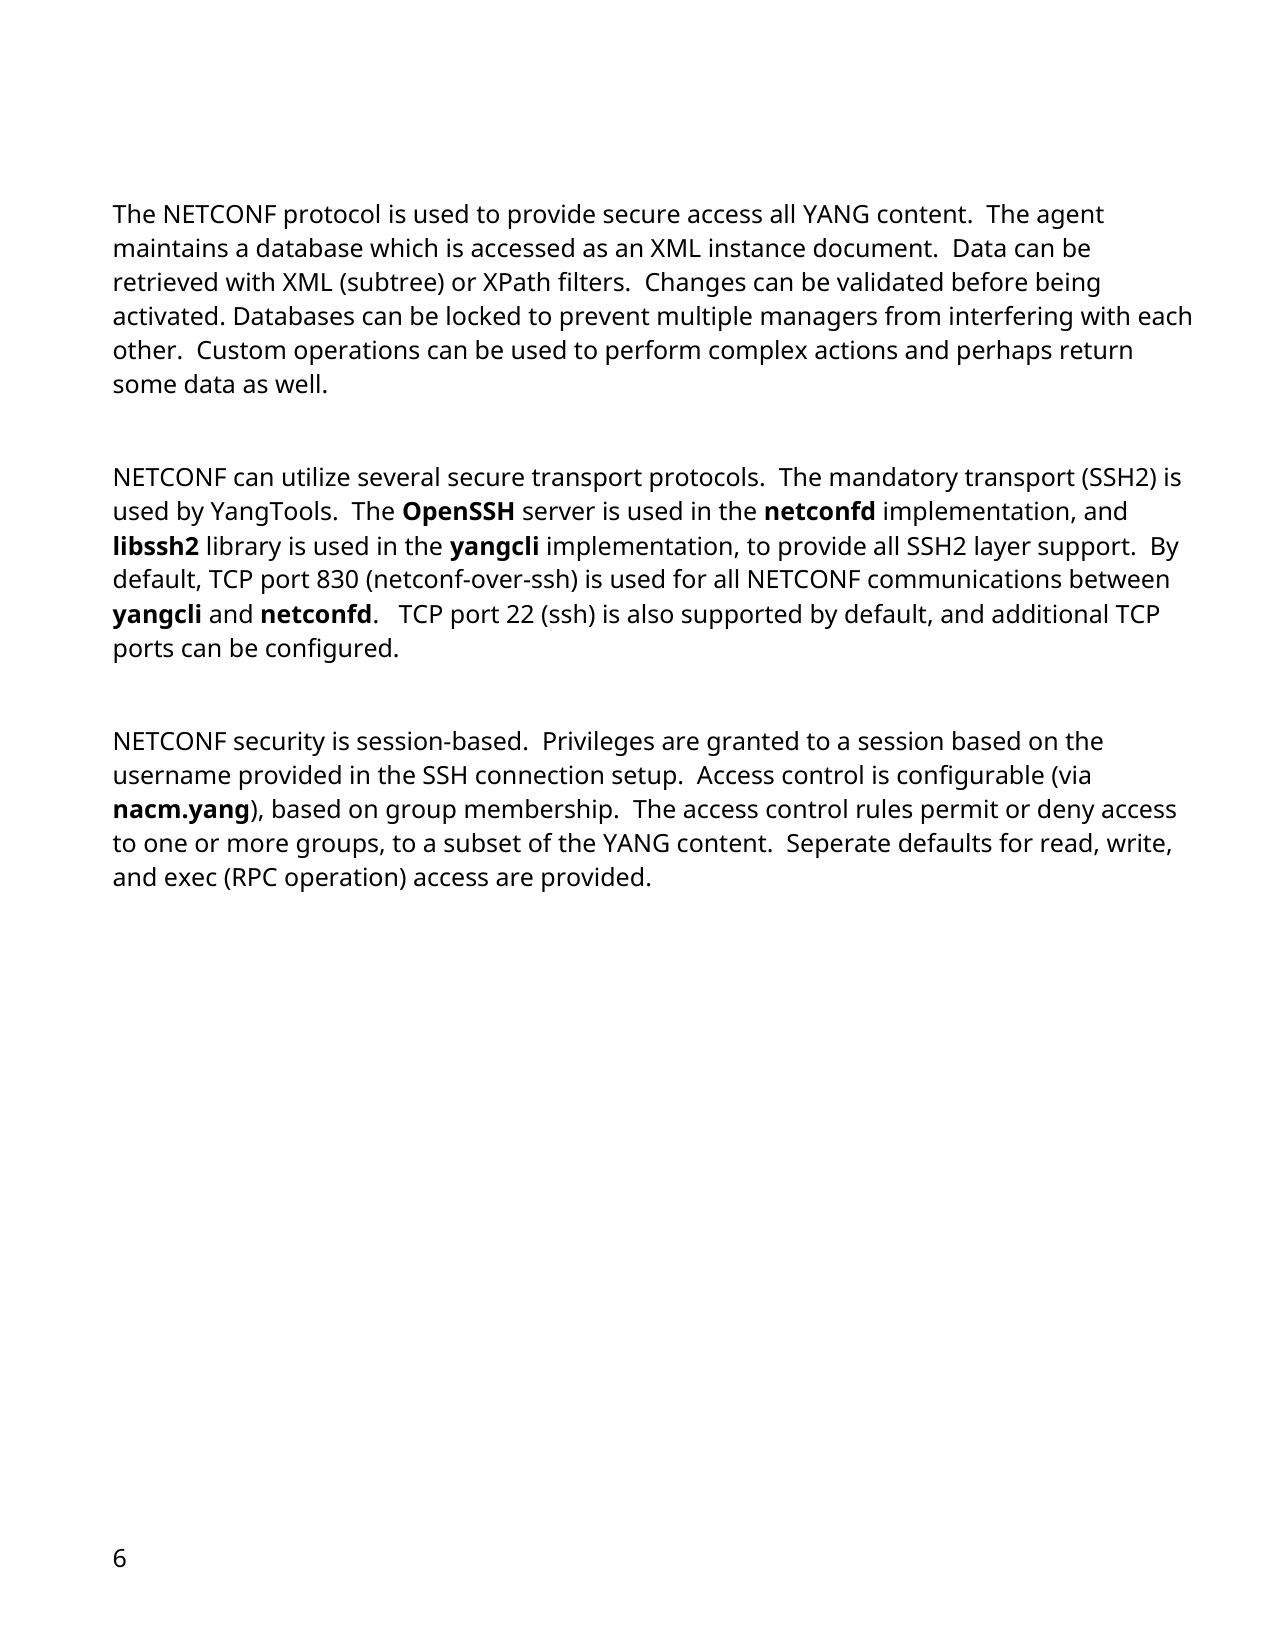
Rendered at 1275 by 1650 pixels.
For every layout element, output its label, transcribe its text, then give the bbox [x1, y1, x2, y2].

text The NETCONF protocol is used to provide secure access all YANG content. The agent maintains a database which is accessed as an XML instance document. Data can be retrieved with XML (subtree) or XPath filters. Changes can be validated before being activated. Databases can be locked to prevent multiple managers from interfering with each other. Custom operations can be used to perform complex actions and perhaps return some data as well. [112, 197, 1200, 401]
text NETCONF security is session-based. Privileges are granted to a session based on the username provided in the SSH connection setup. Access control is configurable (via nacm.yang), based on group membership. The access control rules permit or deny access to one or more groups, to a subset of the YANG content. Seperate defaults for read, write, and exec (RPC operation) access are provided. [112, 723, 1200, 894]
text NETCONF can utilize several secure transport protocols. The mandatory transport (SSH2) is used by YangTools. The OpenSSH server is used in the netconfd implementation, and libssh2 library is used in the yangcli implementation, to provide all SSH2 layer support. By default, TCP port 830 (netconf-over-ssh) is used for all NETCONF communications between yangcli and netconfd. TCP port 22 (ssh) is also supported by default, and additional TCP ports can be configured. [112, 460, 1200, 664]
